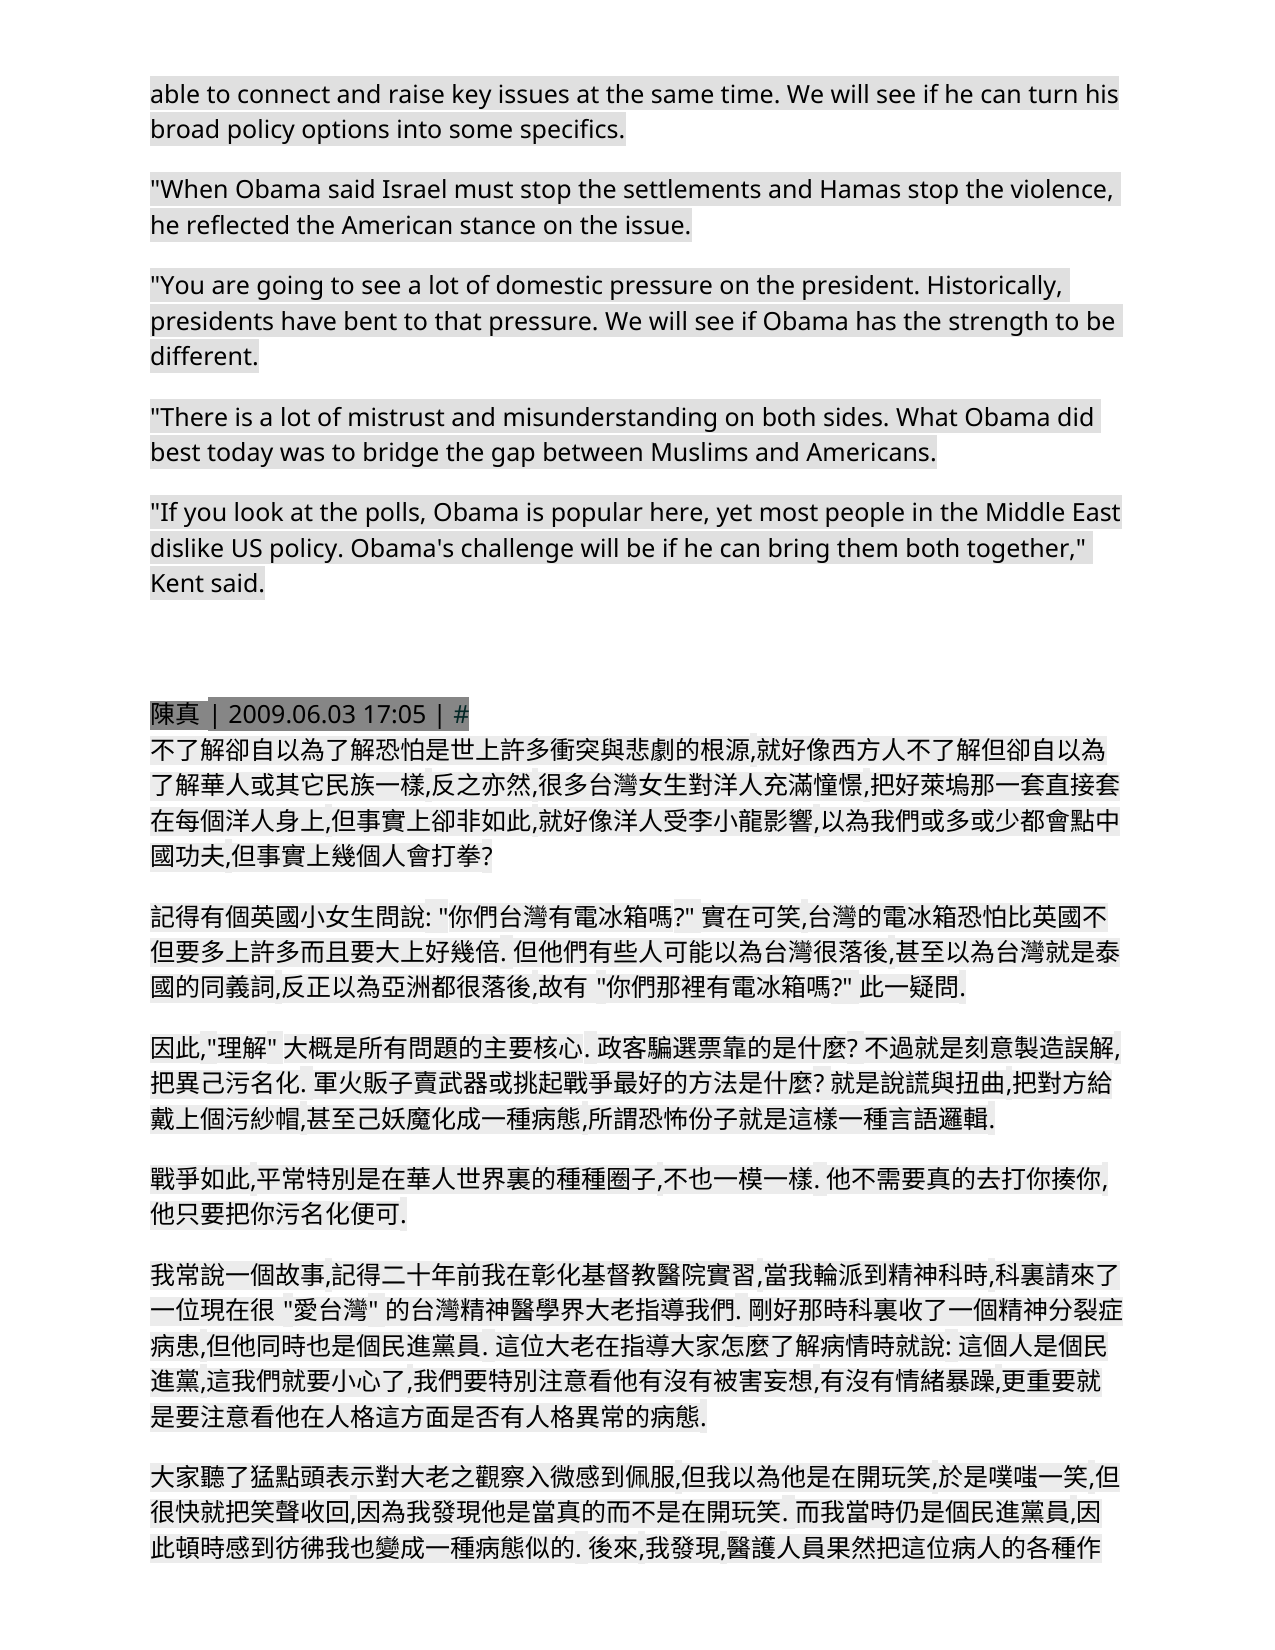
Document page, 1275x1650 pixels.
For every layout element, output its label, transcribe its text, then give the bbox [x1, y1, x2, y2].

text 記得有個英國小女生問說: "你們台灣有電冰箱嗎?" 實在可笑,台灣的電冰箱恐怕比英國不但要多上許多而且要大上好幾倍. 但他們有些人可能以為台灣很落後,甚至以為台灣就是泰國的同義詞,反正以為亞洲都很落後,故有 "你們那裡有電冰箱嗎?" 此一疑問. [150, 898, 1125, 1004]
text "If you look at the polls, Obama is popular here, yet most people in the Middle East dislike US policy. Obama's challenge will be if he can bring them both together," Kent said. [150, 494, 1125, 671]
text "You are going to see a lot of domestic pressure on the president. Historically, presidents have bent to that pressure. We will see if Obama has the strength to be different. [150, 267, 1125, 373]
text 我常說一個故事,記得二十年前我在彰化基督教醫院實習,當我輪派到精神科時,科裏請來了一位現在很 "愛台灣" 的台灣精神醫學界大老指導我們. 剛好那時科裏收了一個精神分裂症病患,但他同時也是個民進黨員. 這位大老在指導大家怎麼了解病情時就說: 這個人是個民進黨,這我們就要小心了,我們要特別注意看他有沒有被害妄想,有沒有情緒暴躁,更重要就是要注意看他在人格這方面是否有人格異常的病態. [150, 1256, 1125, 1433]
text 因此,"理解" 大概是所有問題的主要核心. 政客騙選票靠的是什麼? 不過就是刻意製造誤解,把異己污名化. 軍火販子賣武器或挑起戰爭最好的方法是什麼? 就是說謊與扭曲,把對方給戴上個污紗帽,甚至己妖魔化成一種病態,所謂恐怖份子就是這樣一種言語邏輯. [150, 1029, 1125, 1135]
text 大家聽了猛點頭表示對大老之觀察入微感到佩服,但我以為他是在開玩笑,於是噗嗤一笑,但很快就把笑聲收回,因為我發現他是當真的而不是在開玩笑. 而我當時仍是個民進黨員,因此頓時感到彷彿我也變成一種病態似的. 後來,我發現,醫護人員果然把這位病人的各種作 [150, 1458, 1125, 1564]
text "There is a lot of mistrust and misunderstanding on both sides. What Obama did best today was to bridge the gap between Muslims and Americans. [150, 398, 1125, 469]
text 陳真 | 2009.06.03 17:05 | # [150, 696, 1125, 731]
text 不了解卻自以為了解恐怕是世上許多衝突與悲劇的根源,就好像西方人不了解但卻自以為了解華人或其它民族一樣,反之亦然,很多台灣女生對洋人充滿憧憬,把好萊塢那一套直接套在每個洋人身上,但事實上卻非如此,就好像洋人受李小龍影響,以為我們或多或少都會點中國功夫,但事實上幾個人會打拳? [150, 731, 1125, 873]
text 戰爭如此,平常特別是在華人世界裏的種種圈子,不也一模一樣. 他不需要真的去打你揍你,他只要把你污名化便可. [150, 1160, 1125, 1231]
text able to connect and raise key issues at the same time. We will see if he can turn his broad policy options into some specifics. [150, 75, 1125, 146]
text "When Obama said Israel must stop the settlements and Hamas stop the violence, he reflected the American stance on the issue. [150, 171, 1125, 242]
